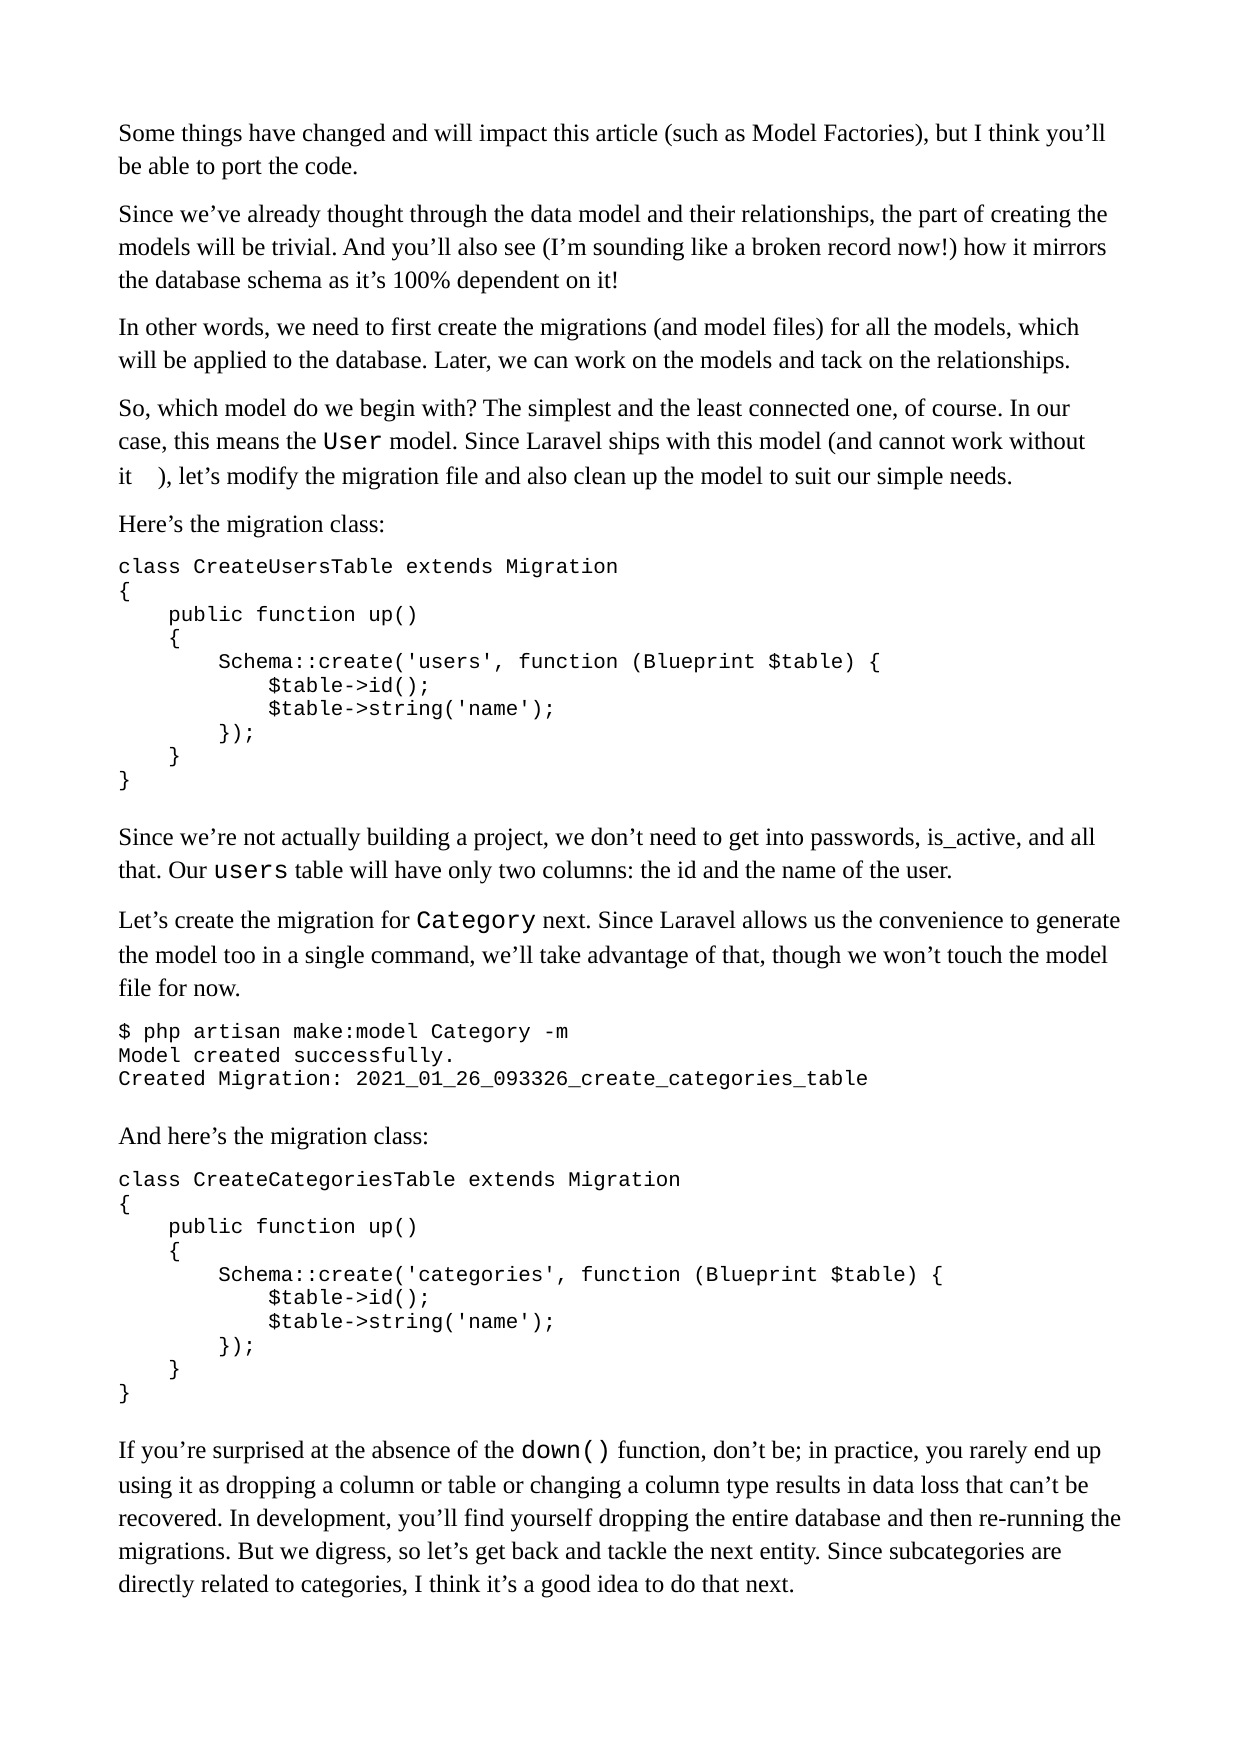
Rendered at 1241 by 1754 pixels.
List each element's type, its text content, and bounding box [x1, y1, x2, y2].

text $table->string('name'); [118, 1311, 1122, 1334]
text { [118, 1240, 1122, 1264]
text class CreateCategoriesTable extends Migration [118, 1169, 1122, 1193]
text If you’re surprised at the absence of the down() function, don’t be; in practice, you rarely end up using it as dropping a column or table or changing a column type results in data loss that can’t be recovered. In development, you’ll find yourself dropping the entire database and then re-running the migrations. But we digress, so let’s get back and tackle the next entity. Since subcategories are directly related to categories, I think it’s a good idea to do that next. [118, 1435, 1122, 1598]
text Since we’re not actually building a project, we don’t need to get into passwords, is_active, and all that. Our users table will have only two columns: the id and the name of the user. [118, 822, 1122, 886]
text $ php artisan make:model Category -m [118, 1021, 1122, 1045]
text } [118, 1358, 1122, 1382]
text Here’s the migration class: [118, 509, 1122, 537]
text Schema::create('categories', function (Blueprint $table) { [118, 1264, 1122, 1287]
text public function up() [118, 1216, 1122, 1240]
text { [118, 1193, 1122, 1216]
text }); [118, 722, 1122, 746]
text public function up() [118, 604, 1122, 627]
text Schema::create('users', function (Blueprint $table) { [118, 651, 1122, 674]
text $table->id(); [118, 1287, 1122, 1311]
text Model created successfully. [118, 1045, 1122, 1068]
text }); [118, 1334, 1122, 1358]
text Since we’ve already thought through the data model and their relationships, the part of creating the models will be trivial. And you’ll also see (I’m sounding like a broken record now!) how it mirrors the database schema as it’s 100% dependent on it! [118, 199, 1122, 293]
text Created Migration: 2021_01_26_093326_create_categories_table [118, 1068, 1122, 1092]
text } [118, 769, 1122, 793]
text Some things have changed and will impact this article (such as Model Factories), but I think you’ll be able to port the code. [118, 118, 1122, 180]
text class CreateUsersTable extends Migration [118, 556, 1122, 580]
text $table->string('name'); [118, 698, 1122, 722]
text In other words, we need to first create the migrations (and model files) for all the models, which will be applied to the database. Later, we can work on the models and tack on the relationships. [118, 312, 1122, 374]
text So, which model do we begin with? The simplest and the least connected one, of course. In our case, this means the User model. Since Laravel ships with this model (and cannot work without it 🤣), let’s modify the migration file and also clean up the model to suit our simple needs. [118, 393, 1122, 490]
text And here’s the migration class: [118, 1121, 1122, 1150]
text Let’s create the migration for Category next. Since Laravel allows us the convenience to generate the model too in a single command, we’ll take advantage of that, though we won’t touch the model file for now. [118, 905, 1122, 1002]
text { [118, 580, 1122, 604]
text { [118, 627, 1122, 651]
text } [118, 746, 1122, 769]
text $table->id(); [118, 674, 1122, 698]
text } [118, 1382, 1122, 1406]
